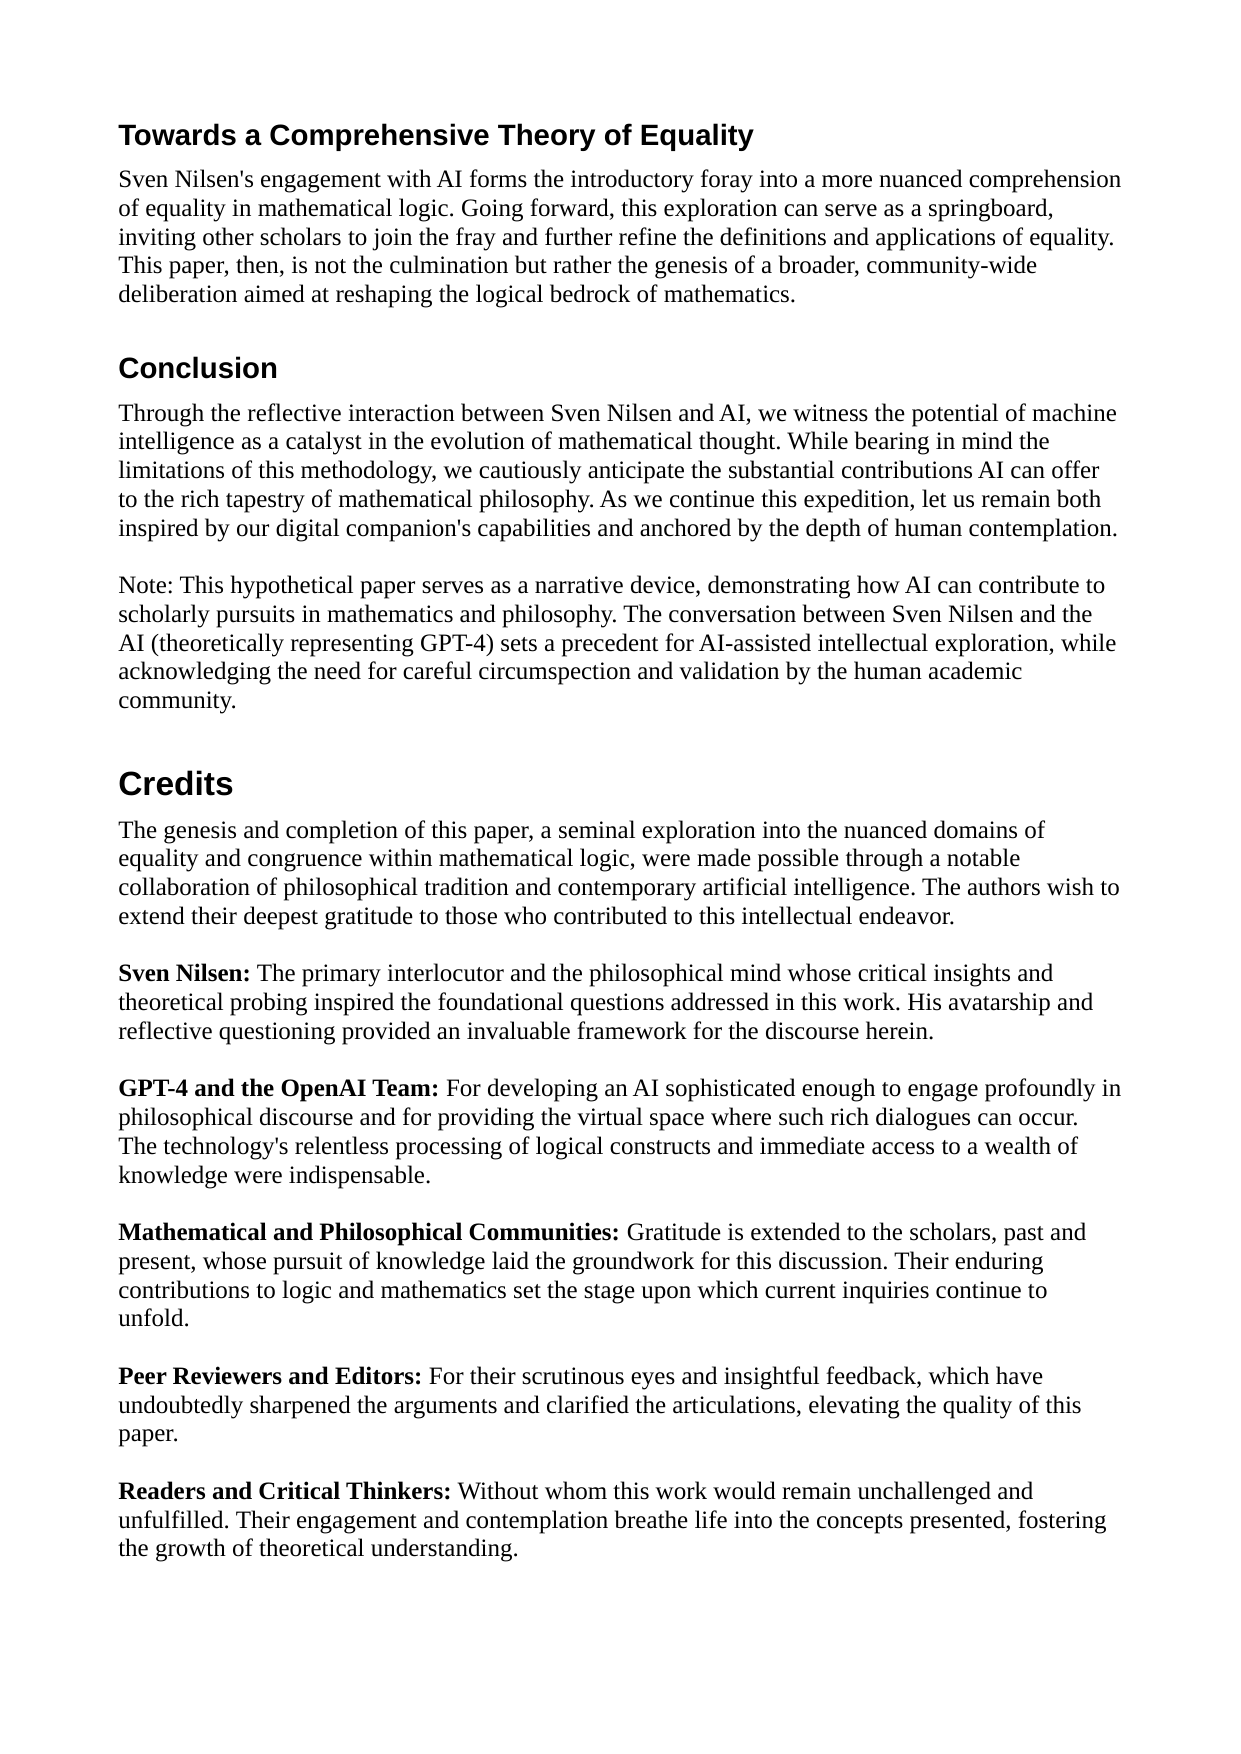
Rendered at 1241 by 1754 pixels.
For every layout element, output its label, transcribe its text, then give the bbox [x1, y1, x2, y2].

subtitle Credits [118, 763, 1122, 802]
text Sven Nilsen's engagement with AI forms the introductory foray into a more nuanced comprehension of equality in mathematical logic. Going forward, this exploration can serve as a springboard, inviting other scholars to join the fray and further refine the definitions and applications of equality. This paper, then, is not the culmination but rather the genesis of a broader, community-wide deliberation aimed at reshaping the logical bedrock of mathematics. [118, 164, 1122, 308]
text Through the reflective interaction between Sven Nilsen and AI, we witness the potential of machine intelligence as a catalyst in the evolution of mathematical thought. While bearing in mind the limitations of this methodology, we cautiously anticipate the substantial contributions AI can offer to the rich tapestry of mathematical philosophy. As we continue this expedition, let us remain both inspired by our digital companion's capabilities and anchored by the depth of human contemplation. [118, 398, 1122, 541]
text Mathematical and Philosophical Communities: Gratitude is extended to the scholars, past and present, whose pursuit of knowledge laid the groundwork for this discussion. Their enduring contributions to logic and mathematics set the stage upon which current inquiries continue to unfold. [118, 1217, 1122, 1332]
text Note: This hypothetical paper serves as a narrative device, demonstrating how AI can contribute to scholarly pursuits in mathematics and philosophy. The conversation between Sven Nilsen and the AI (theoretically representing GPT-4) sets a precedent for AI-assisted intellectual exploration, while acknowledging the need for careful circumspection and validation by the human academic community. [118, 570, 1122, 714]
text GPT-4 and the OpenAI Team: For developing an AI sophisticated enough to engage profoundly in philosophical discourse and for providing the virtual space where such rich dialogues can occur. The technology's relentless processing of logical constructs and immediate access to a wealth of knowledge were indispensable. [118, 1073, 1122, 1188]
text Peer Reviewers and Editors: For their scrutinous eyes and insightful feedback, which have undoubtedly sharpened the arguments and clarified the articulations, elevating the quality of this paper. [118, 1361, 1122, 1447]
subtitle Conclusion [118, 351, 1122, 385]
subtitle Towards a Comprehensive Theory of Equality [118, 118, 1122, 152]
text Readers and Critical Thinkers: Without whom this work would remain unchallenged and unfulfilled. Their engagement and contemplation breathe life into the concepts presented, fostering the growth of theoretical understanding. [118, 1476, 1122, 1562]
text Sven Nilsen: The primary interlocutor and the philosophical mind whose critical insights and theoretical probing inspired the foundational questions addressed in this work. His avatarship and reflective questioning provided an invaluable framework for the discourse herein. [118, 958, 1122, 1045]
text The genesis and completion of this paper, a seminal exploration into the nuanced domains of equality and congruence within mathematical logic, were made possible through a notable collaboration of philosophical tradition and contemporary artificial intelligence. The authors wish to extend their deepest gratitude to those who contributed to this intellectual endeavor. [118, 815, 1122, 930]
